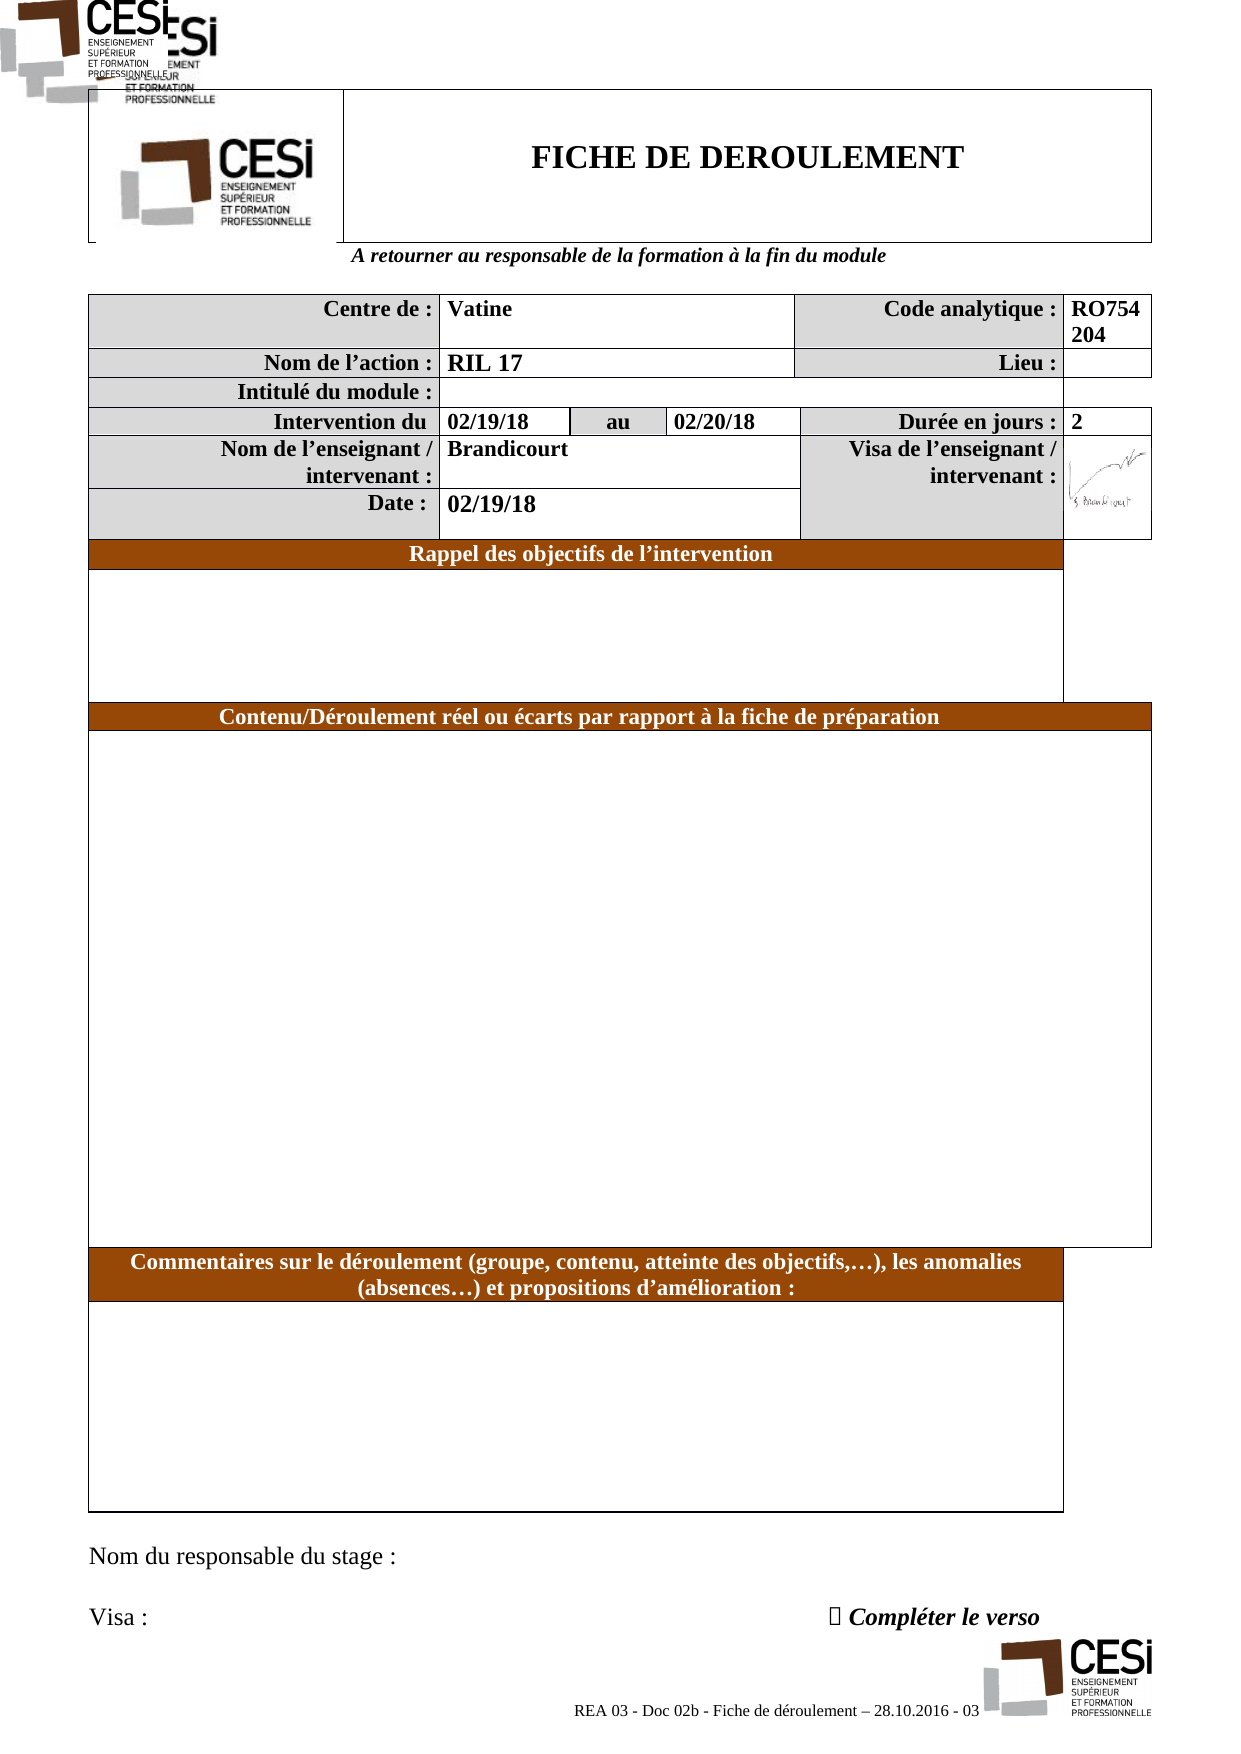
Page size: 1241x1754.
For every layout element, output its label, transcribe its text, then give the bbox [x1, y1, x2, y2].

table_cell au [571, 408, 666, 434]
table_cell Nom de l’action : [89, 349, 439, 377]
table_header Fiche de DEROULEMENT [344, 90, 1151, 242]
picture [89, 90, 337, 243]
picture [983, 1639, 1152, 1716]
table_cell 20/02/18 [667, 408, 800, 434]
picture [0, 0, 241, 121]
table_cell Lieu : [795, 349, 1063, 377]
table_cell [1064, 436, 1151, 448]
text Nom du responsable du stage : [89, 1541, 1152, 1570]
table_cell RIL 17 [440, 349, 794, 377]
table_cell [89, 570, 1063, 702]
table_cell [89, 1302, 1063, 1511]
table_header [89, 121, 96, 242]
table_cell Date : [89, 489, 439, 539]
table_cell Rappel des objectifs de l’intervention [89, 540, 1063, 569]
table_header RO754204 [1064, 295, 1151, 347]
text A retourner au responsable de la formation à la fin du module [89, 243, 1152, 267]
table_cell [440, 378, 1063, 407]
table_header Centre de : [89, 295, 439, 347]
table_header Code analytique : [795, 295, 1063, 347]
table_cell 19/02/18 [440, 408, 569, 434]
table_cell [1064, 349, 1151, 377]
table_cell Brandicourt [440, 436, 800, 488]
table_cell Contenu/Déroulement réel ou écarts par rapport à la fiche de préparation [89, 703, 1151, 730]
table_cell 2 [1064, 408, 1151, 434]
text Visa :  Compléter le verso [89, 1599, 1152, 1633]
table_header [241, 90, 343, 242]
table_cell Visa de l’enseignant / intervenant : [801, 436, 1063, 539]
table_cell Intitulé du module : [89, 378, 439, 407]
table_cell 19/02/18 [440, 489, 800, 539]
table_cell Commentaires sur le déroulement (groupe, contenu, atteinte des objectifs,…), les anomalies (absences…) et propositions d’amélioration : [89, 1248, 1063, 1301]
table_cell Nom de l’enseignant / intervenant : [89, 436, 439, 488]
table_cell [89, 731, 1151, 1247]
table_cell Durée en jours : [801, 408, 1063, 434]
table_cell [1064, 511, 1151, 539]
table_cell Intervention du [89, 408, 439, 434]
table_header Vatine [440, 295, 794, 347]
picture [1063, 448, 1152, 511]
